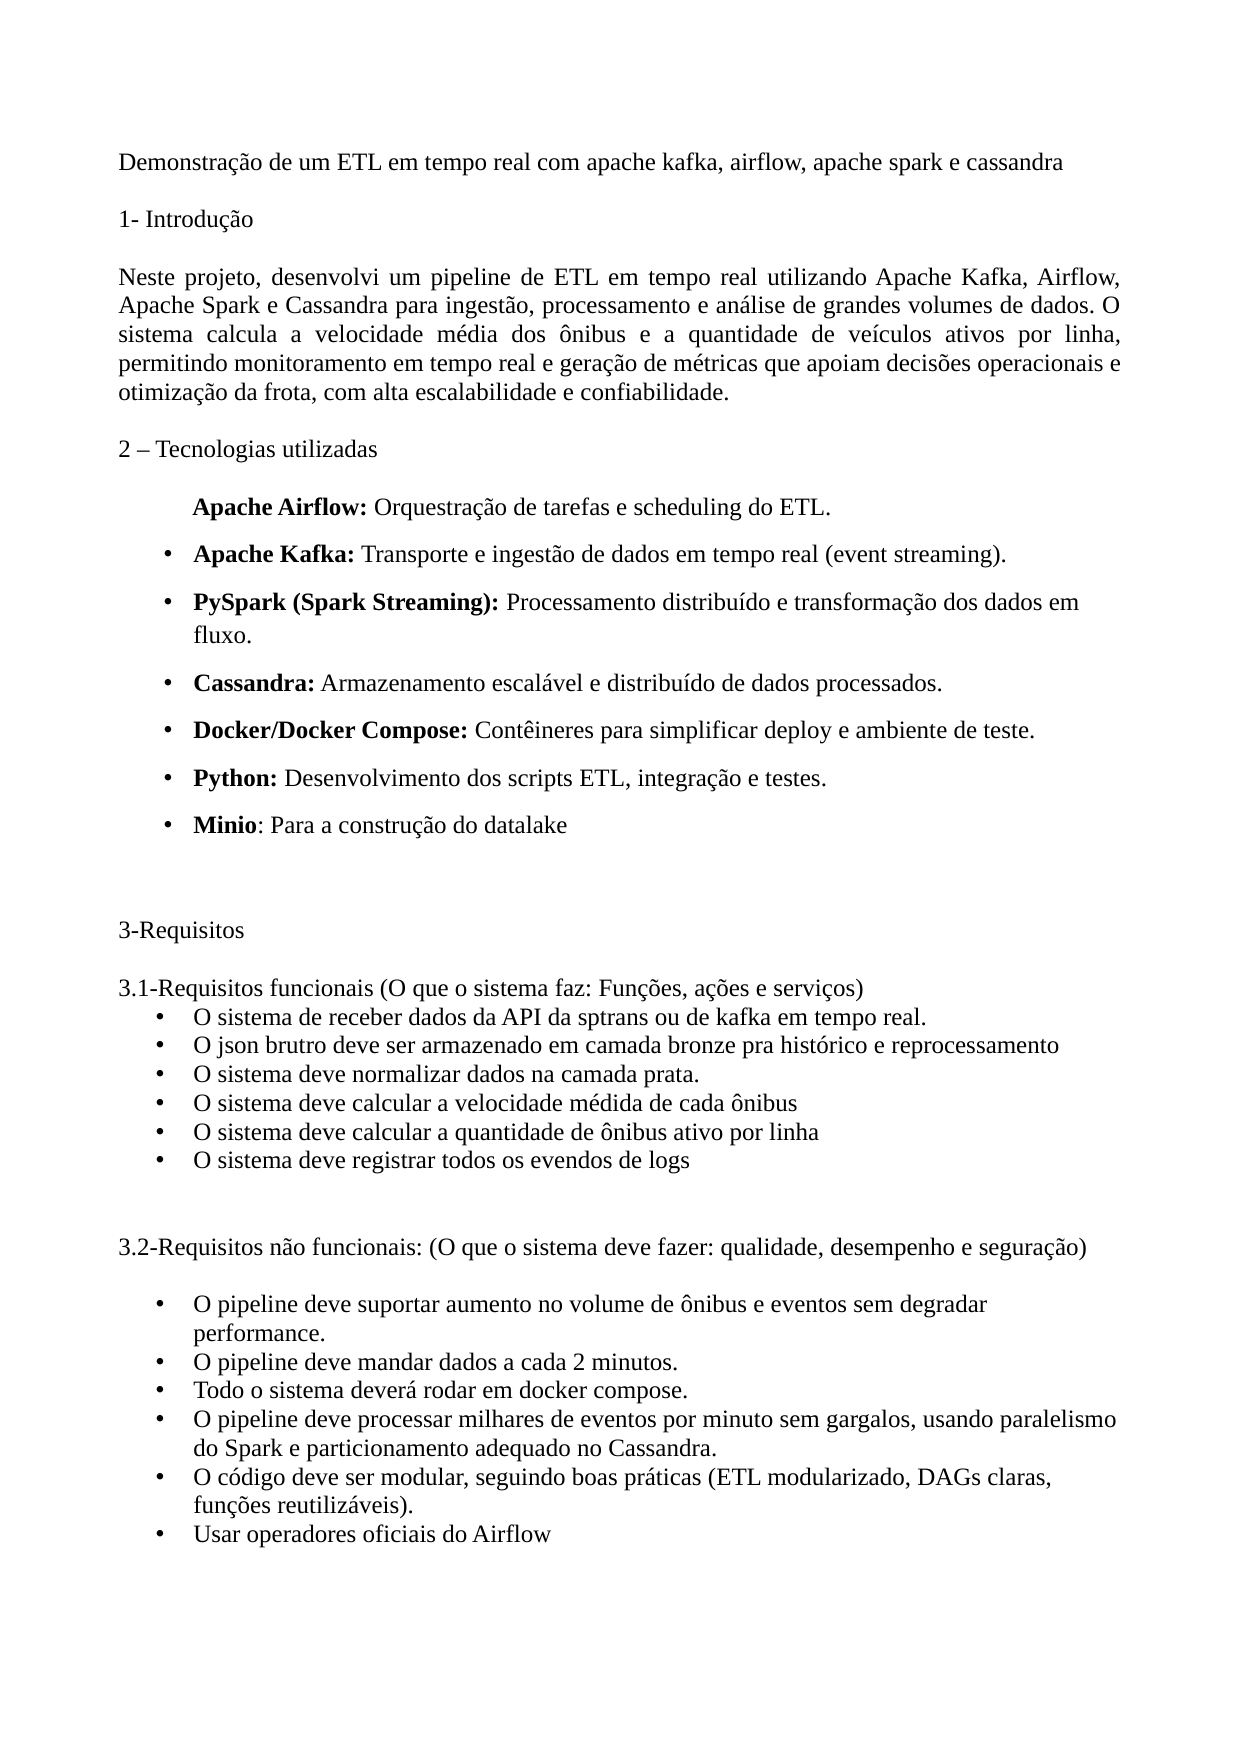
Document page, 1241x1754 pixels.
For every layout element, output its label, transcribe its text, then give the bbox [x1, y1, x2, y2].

text Apache Airflow: Orquestração de tarefas e scheduling do ETL. [118, 492, 1122, 521]
list Cassandra: Armazenamento escalável e distribuído de dados processados. [164, 668, 1122, 696]
text 3-Requisitos [118, 916, 1122, 944]
list O sistema deve normalizar dados na camada prata. [156, 1059, 1122, 1088]
list O pipeline deve mandar dados a cada 2 minutos. [156, 1347, 1122, 1376]
text 3.2-Requisitos não funcionais: (O que o sistema deve fazer: qualidade, desempenho e seguração) [118, 1232, 1122, 1261]
text 2 – Tecnologias utilizadas [118, 434, 1122, 463]
text 3.1-Requisitos funcionais (O que o sistema faz: Funções, ações e serviços) [118, 973, 1122, 1002]
list O sistema deve calcular a velocidade médida de cada ônibus [156, 1088, 1122, 1117]
list Python: Desenvolvimento dos scripts ETL, integração e testes. [164, 763, 1122, 792]
list O pipeline deve suportar aumento no volume de ônibus e eventos sem degradar performance. [156, 1289, 1122, 1347]
list PySpark (Spark Streaming): Processamento distribuído e transformação dos dados em fluxo. [164, 587, 1122, 649]
list O sistema deve registrar todos os evendos de logs [156, 1146, 1122, 1174]
list O json brutro deve ser armazenado em camada bronze pra histórico e reprocessamento [156, 1031, 1122, 1059]
list Usar operadores oficiais do Airflow [156, 1519, 1122, 1548]
list O sistema deve calcular a quantidade de ônibus ativo por linha [156, 1117, 1122, 1146]
list Todo o sistema deverá rodar em docker compose. [156, 1376, 1122, 1404]
text Neste projeto, desenvolvi um pipeline de ETL em tempo real utilizando Apache Kafka, Airflow, Apache Spark e Cassandra para ingestão, processamento e análise de grandes volumes de dados. O sistema calcula a velocidade média dos ônibus e a quantidade de veículos ativos por linha, permitindo monitoramento em tempo real e geração de métricas que apoiam decisões operacionais e otimização da frota, com alta escalabilidade e confiabilidade. [118, 262, 1122, 406]
list O sistema de receber dados da API da sptrans ou de kafka em tempo real. [156, 1002, 1122, 1031]
list Minio: Para a construção do datalake [164, 811, 1122, 839]
list Docker/Docker Compose: Contêineres para simplificar deploy e ambiente de teste. [164, 715, 1122, 744]
list O código deve ser modular, seguindo boas práticas (ETL modularizado, DAGs claras, funções reutilizáveis). [156, 1462, 1122, 1519]
list Apache Kafka: Transporte e ingestão de dados em tempo real (event streaming). [164, 539, 1122, 568]
text 1- Introdução [118, 204, 1122, 233]
list O pipeline deve processar milhares de eventos por minuto sem gargalos, usando paralelismo do Spark e particionamento adequado no Cassandra. [156, 1404, 1122, 1462]
text Demonstração de um ETL em tempo real com apache kafka, airflow, apache spark e cassandra [118, 147, 1122, 176]
